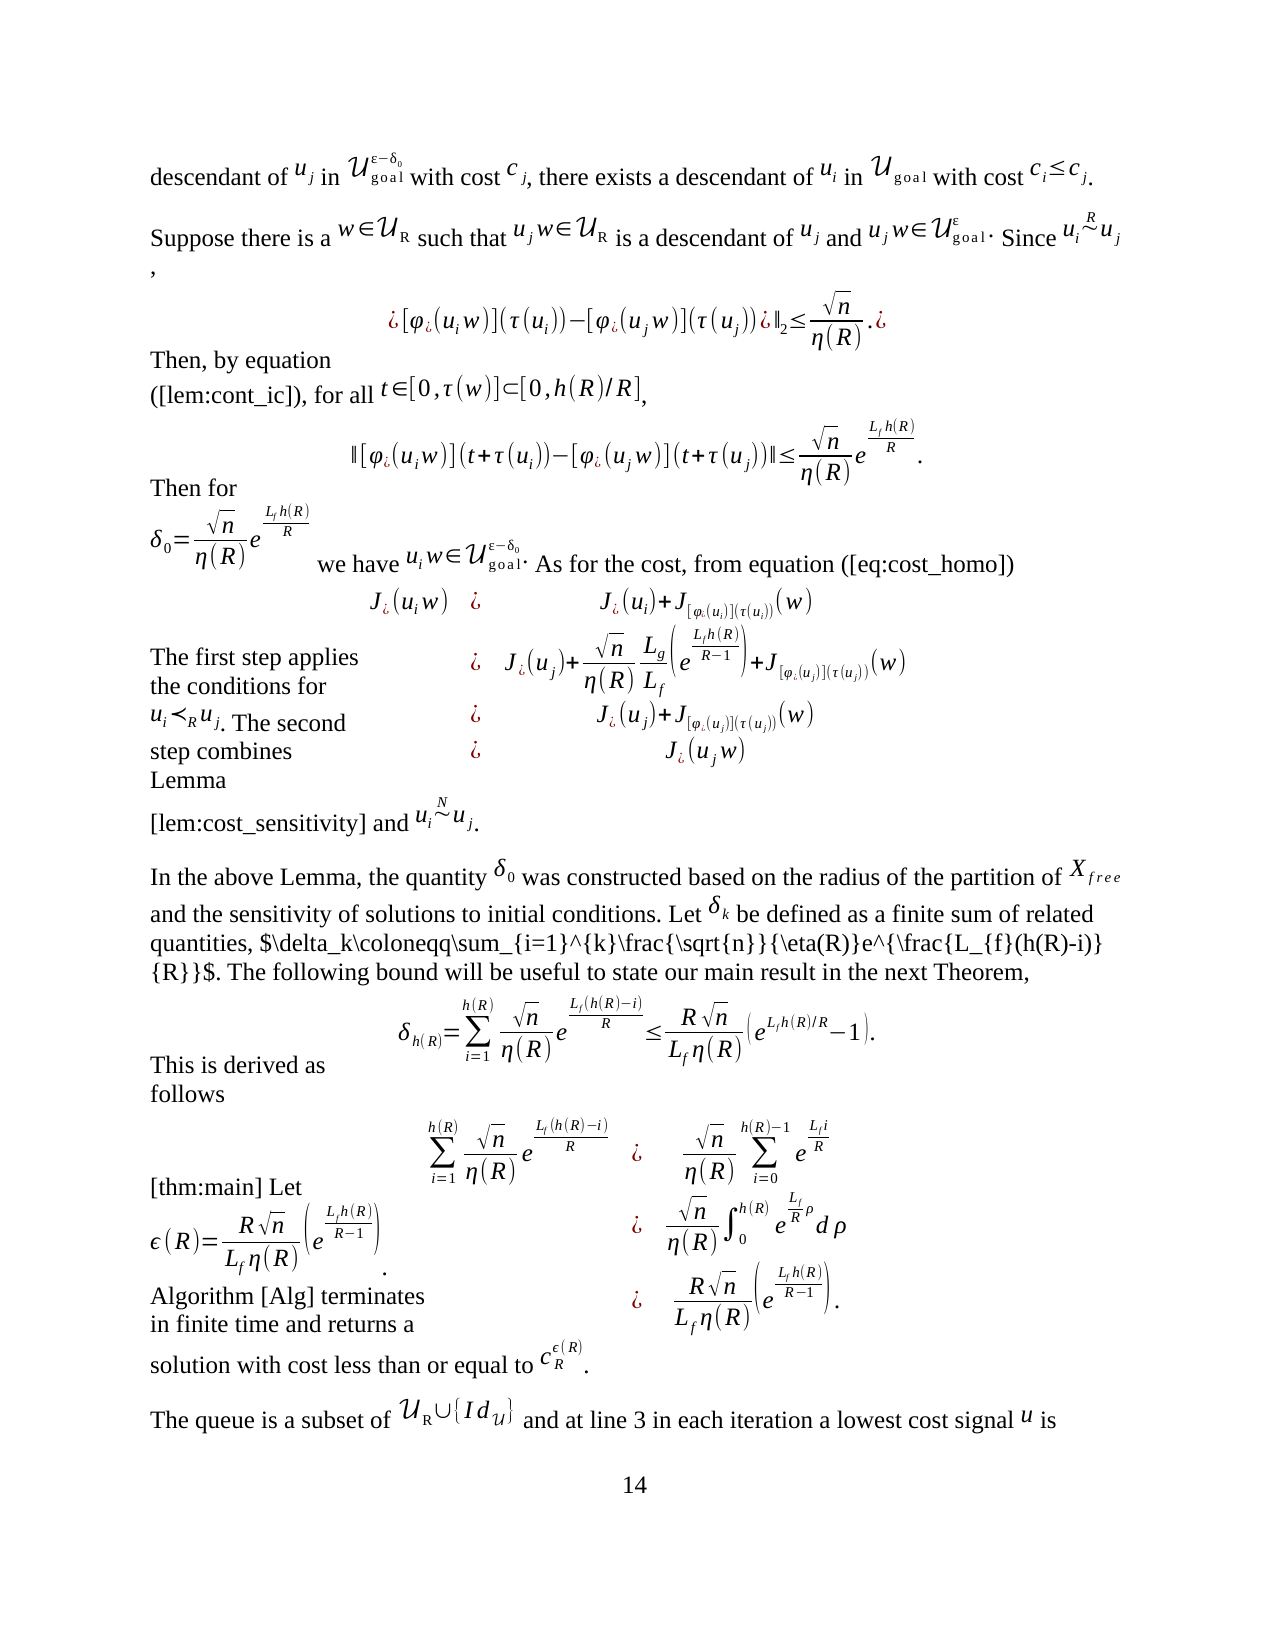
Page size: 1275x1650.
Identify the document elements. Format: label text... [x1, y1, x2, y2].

text In the above Lemma, the quantity was constructed based on the radius of the partition of and the sensitivity of solutions to initial conditions. Let be defined as a finite sum of related quantities, $\delta_k\coloneqq\sum_{i=1}^{k}\frac{\sqrt{n}}{\eta(R)}e^{\frac{L_{f}(h(R)-i)}{R}}$. The following bound will be useful to state our main result in the next Theorem, [150, 854, 1125, 986]
text The first step applies the conditions for . The second step combines Lemma [lem:cost_sensitivity] and . [150, 642, 1125, 837]
text [lem:pruning]Let . For and , if , then for each descendant of in with cost , there exists a descendant of in with cost . [150, 150, 1125, 191]
text Then, by equation ([lem:cont_ic]), for all , [150, 345, 1125, 409]
text [thm:main] Let . Algorithm [Alg] terminates in finite time and returns a solution with cost less than or equal to . [150, 1172, 1125, 1379]
text Suppose there is a such that is a descendant of and Since , [150, 209, 1125, 280]
text Then for we have As for the cost, from equation ([eq:cost_homo]) [150, 473, 1125, 577]
text This is derived as follows [150, 1050, 1125, 1108]
text The queue is a subset of and at line 3 in each iteration a lowest cost signal is removed from the queue. In line 13, only children of the current signal are added to the queue. Since is organized as a tree and has no cycles, any signal will enter the queue at most once. Therefore the queue must be empty after a finite number of iterations so the algorithm terminates. [150, 1397, 1125, 1434]
